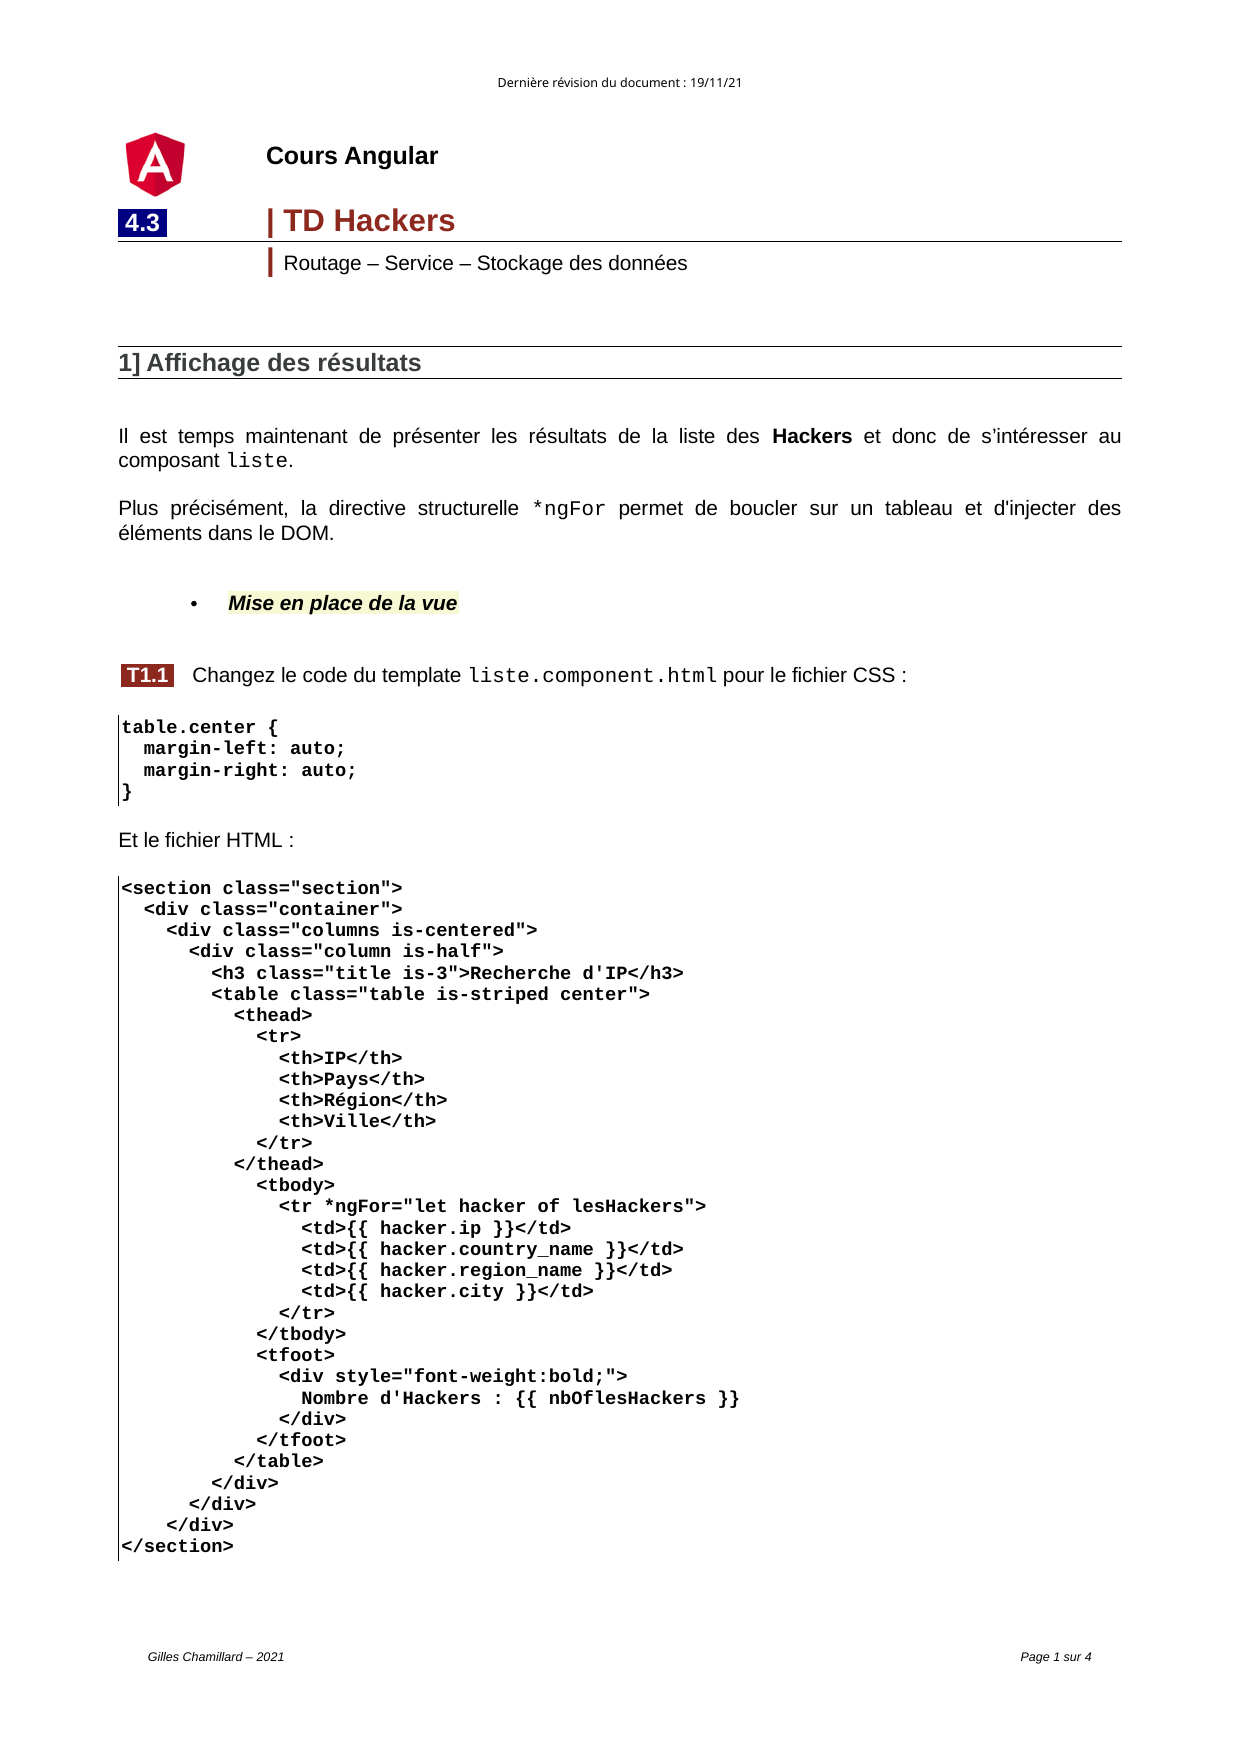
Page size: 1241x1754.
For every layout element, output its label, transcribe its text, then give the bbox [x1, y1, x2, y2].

text } [119, 782, 1122, 806]
text 1] Affichage des résultats [118, 347, 1122, 378]
text </table> [119, 1452, 1122, 1473]
text </tbody> [119, 1325, 1122, 1346]
text </div> [119, 1473, 1122, 1495]
text <td>{{ hacker.region_name }}</td> [119, 1261, 1122, 1282]
text <td>{{ hacker.city }}</td> [119, 1282, 1122, 1303]
text margin-right: auto; [119, 761, 1122, 782]
text </tfoot> [119, 1431, 1122, 1452]
text <th>Pays</th> [119, 1070, 1122, 1091]
text Cours Angular [185, 141, 1122, 169]
text </tr> [119, 1133, 1122, 1155]
text </div> [119, 1495, 1122, 1516]
text <th>IP</th> [119, 1048, 1122, 1070]
text <tr> [119, 1027, 1122, 1048]
text T1.1 Changez le code du template liste.component.html pour le fichier CSS : [118, 664, 1122, 692]
text </div> [119, 1516, 1122, 1537]
text <tr *ngFor="let hacker of lesHackers"> [119, 1197, 1122, 1218]
text <tbody> [119, 1176, 1122, 1197]
text <h3 class="title is-3">Recherche d'IP</h3> <table class="table is-striped center"> [119, 963, 1122, 1006]
text <div style="font-weight:bold;"> [119, 1367, 1122, 1388]
text Nombre d'Hackers : {{ nbOflesHackers }} [119, 1388, 1122, 1410]
text Et le fichier HTML : [118, 829, 1122, 852]
text <td>{{ hacker.ip }}</td> [119, 1218, 1122, 1240]
text </tr> [119, 1303, 1122, 1325]
text margin-left: auto; [119, 739, 1122, 761]
text </section> [119, 1537, 1122, 1561]
text </thead> [119, 1155, 1122, 1176]
text Il est temps maintenant de présenter les résultats de la liste des Hackers et donc de s’intéresser au composant liste. [118, 425, 1122, 473]
text table.center { [119, 715, 1122, 739]
text 4.3 | TD Hackers [118, 197, 1122, 241]
text <thead> [119, 1006, 1122, 1027]
text Plus précisément, la directive structurelle *ngFor permet de boucler sur un tableau et d'injecter des éléments dans le DOM. [118, 497, 1122, 545]
text <td>{{ hacker.country_name }}</td> [119, 1240, 1122, 1261]
text <tfoot> [119, 1346, 1122, 1367]
text | Routage – Service – Stockage des données [118, 242, 1122, 276]
text <th>Région</th> [119, 1091, 1122, 1112]
text <section class="section"> <div class="container"> <div class="columns is-centered"> <div class="column is-half"> [119, 876, 1122, 963]
text </div> [119, 1410, 1122, 1431]
list Mise en place de la vue [191, 591, 1122, 614]
picture [125, 132, 185, 197]
text <th>Ville</th> [119, 1112, 1122, 1133]
